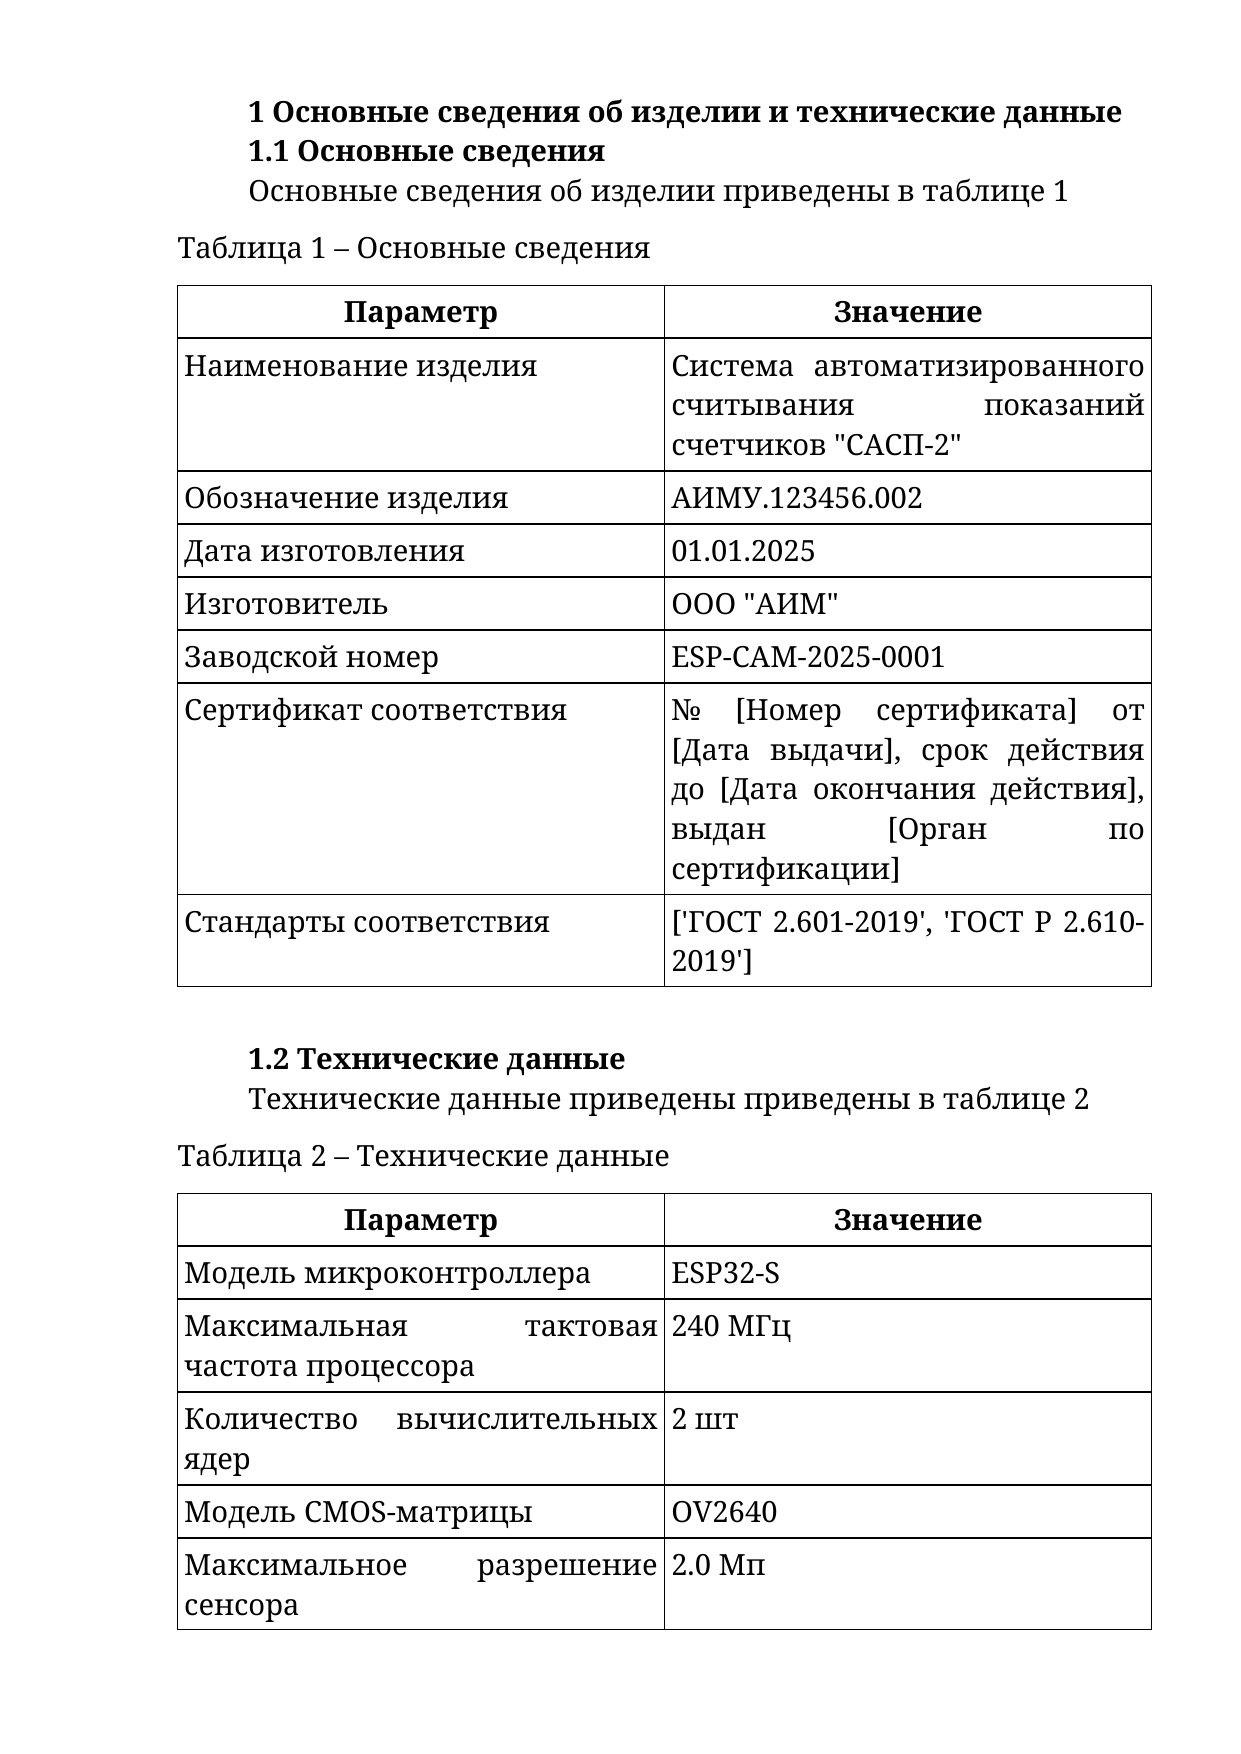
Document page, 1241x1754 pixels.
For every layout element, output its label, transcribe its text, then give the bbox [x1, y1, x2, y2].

table_cell Изготовитель [178, 578, 664, 629]
table_cell ESP-CAM-2025-0001 [665, 631, 1151, 682]
title Таблица 1 – Основные сведения [177, 228, 1152, 267]
text Основные сведения об изделии приведены в таблице 1 [177, 170, 1152, 210]
table_header Значение [665, 286, 1151, 337]
table_cell Наименование изделия [178, 339, 664, 470]
table_cell ESP32-S [665, 1247, 1151, 1298]
text Технические данные приведены приведены в таблице 2 [177, 1078, 1152, 1118]
table_cell АИМУ.123456.002 [665, 472, 1151, 523]
table_cell № [Номер сертификата] от [Дата выдачи], срок действия до [Дата окончания действия], выдан [Орган по сертификации] [665, 684, 1151, 894]
table_cell Стандарты соответствия [178, 895, 664, 986]
subtitle 1.1 Основные сведения [177, 131, 1152, 170]
subtitle 1.2 Технические данные [177, 1038, 1152, 1078]
title Таблица 2 – Технические данные [177, 1136, 1152, 1175]
table_cell Система автоматизированного считывания показаний счетчиков "САСП-2" [665, 339, 1151, 470]
table_header Параметр [178, 286, 664, 337]
table_cell Обозначение изделия [178, 472, 664, 523]
table_cell 2.0 Мп [665, 1539, 1151, 1629]
table_header Параметр [178, 1194, 664, 1245]
table_cell ООО "АИМ" [665, 578, 1151, 629]
table_cell Максимальное разрешение сенсора [178, 1539, 664, 1629]
table_cell 01.01.2025 [665, 525, 1151, 576]
table_cell Максимальная тактовая частота процессора [178, 1300, 664, 1391]
table_cell Сертификат соответствия [178, 684, 664, 894]
subtitle 1 Основные сведения об изделии и технические данные [177, 91, 1152, 131]
table_cell Дата изготовления [178, 525, 664, 576]
table_cell Модель CMOS-матрицы [178, 1486, 664, 1537]
table_cell 2 шт [665, 1393, 1151, 1484]
table_cell Модель микроконтроллера [178, 1247, 664, 1298]
table_cell Заводской номер [178, 631, 664, 682]
table_cell ['ГОСТ 2.601-2019', 'ГОСТ Р 2.610-2019'] [665, 895, 1151, 986]
table_cell 240 МГц [665, 1300, 1151, 1391]
table_cell OV2640 [665, 1486, 1151, 1537]
table_header Значение [665, 1194, 1151, 1245]
table_cell Количество вычислительных ядер [178, 1393, 664, 1484]
